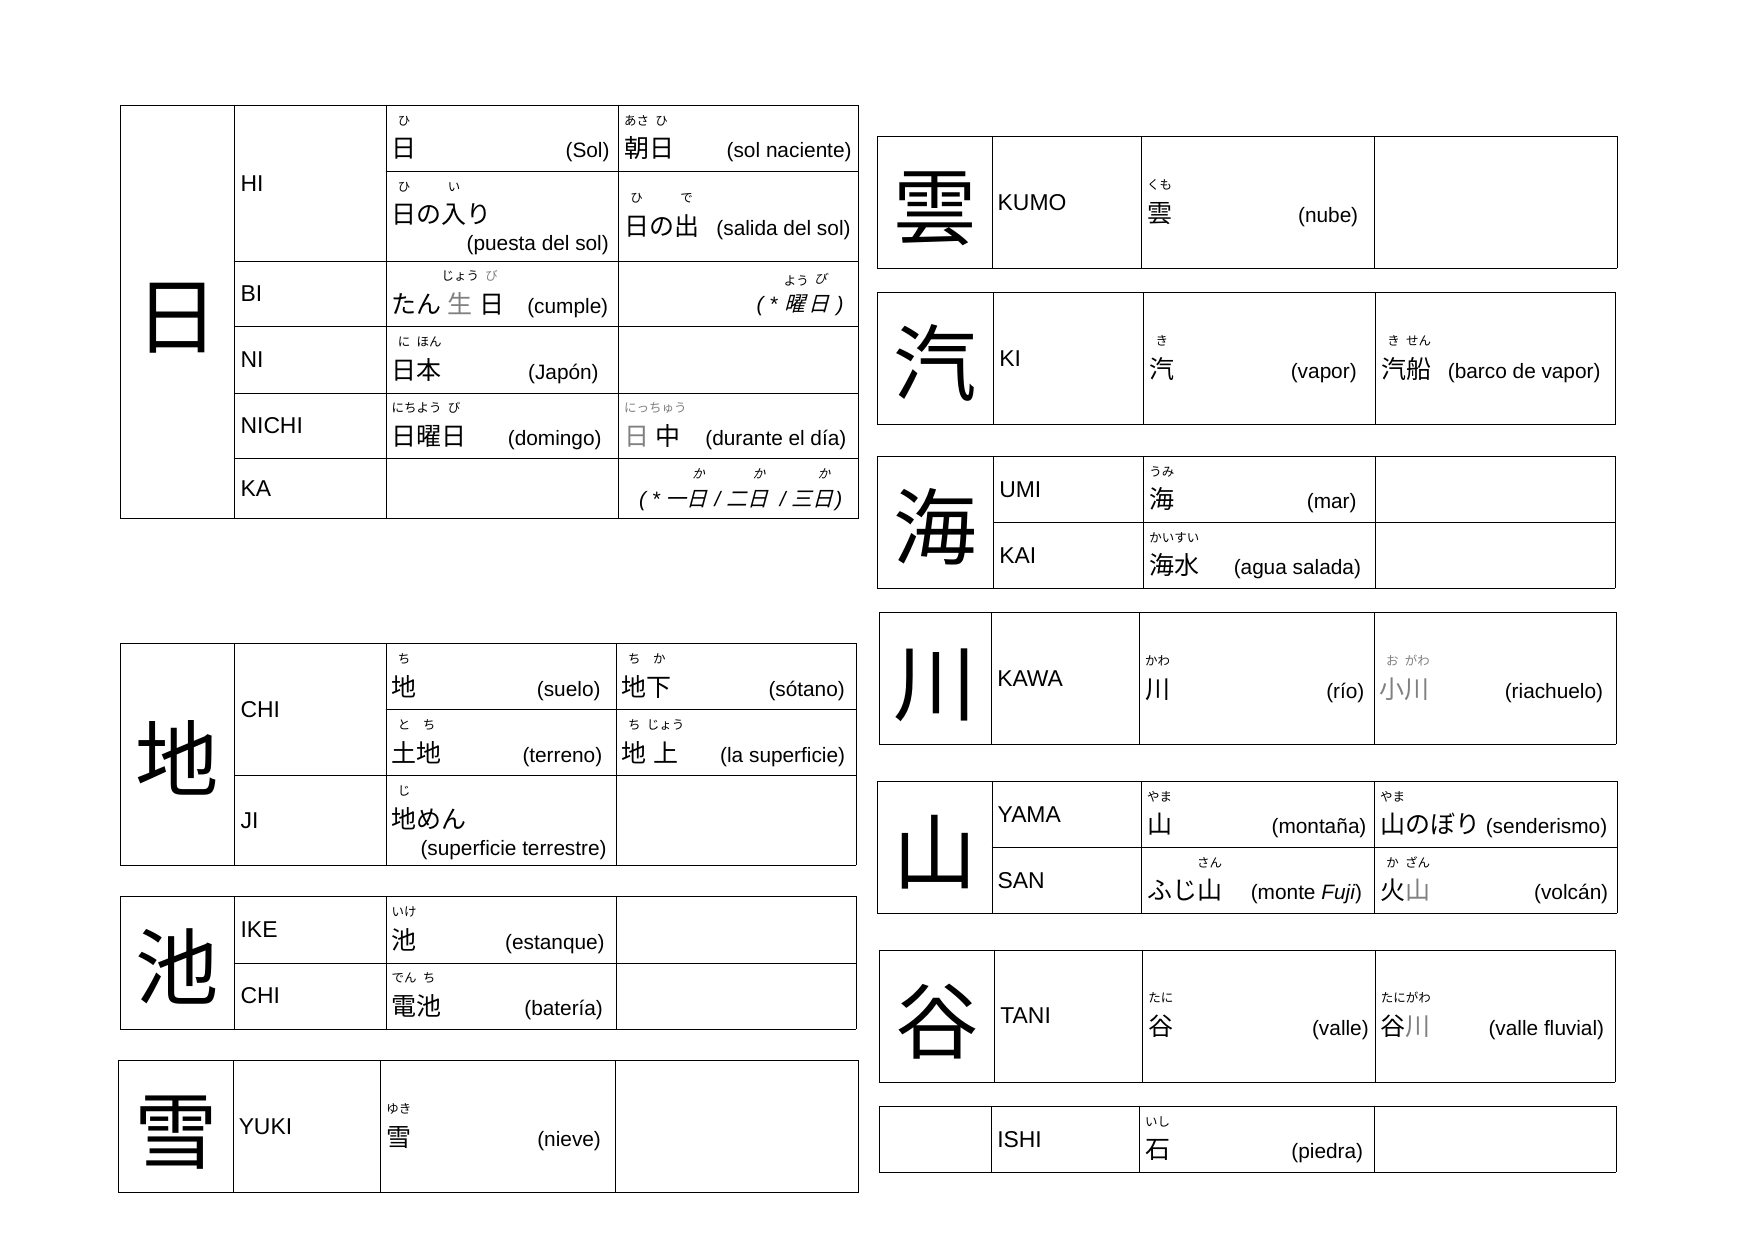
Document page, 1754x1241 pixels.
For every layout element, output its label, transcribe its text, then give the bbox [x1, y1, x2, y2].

table_header [1376, 457, 1615, 522]
table_cell ( * 曜よう日び ) [619, 262, 858, 326]
table_cell 土と地ち (terreno) [387, 710, 616, 775]
table_cell 日にち曜よう日び (domingo) [387, 394, 618, 458]
table_header [880, 1107, 991, 1172]
table_cell 日に本ほん (Japón) [387, 327, 618, 392]
table_header [617, 897, 856, 962]
table_header YAMA [993, 782, 1141, 847]
table_cell [617, 964, 856, 1029]
table_cell 日にっ中ちゅう (durante el día) [619, 394, 858, 458]
table_cell [387, 459, 618, 518]
table_cell 地じめん (superficie terrestre) [387, 776, 616, 865]
table_header 地 [121, 644, 234, 865]
table_cell KA [235, 459, 386, 518]
table_header 汽 [878, 293, 993, 424]
table_cell BI [235, 262, 386, 326]
table_header ISHI [992, 1107, 1139, 1172]
table_header TANI [995, 951, 1142, 1082]
table_header 川かわ (río) [1140, 613, 1374, 744]
table_header 谷 [880, 951, 994, 1082]
table_cell 海かい水すい (agua salada) [1144, 523, 1375, 588]
table_cell [1376, 523, 1615, 588]
table_cell ( * 一日か / 二日か / 三日か) [619, 459, 858, 518]
table_header [1375, 1107, 1616, 1172]
table_header 汽き船せん (barco de vapor) [1376, 293, 1615, 424]
table_header KUMO [993, 137, 1141, 268]
table_header UMI [994, 457, 1143, 522]
table_cell NICHI [235, 394, 386, 458]
table_header IKE [235, 897, 386, 962]
table_header 山 [878, 782, 992, 913]
table_header 雪 [119, 1061, 233, 1192]
table_cell [617, 776, 856, 865]
table_cell 火か山ざん (volcán) [1375, 848, 1617, 913]
table_header 谷たに (valle) [1143, 951, 1375, 1082]
table_header 谷たに川がわ (valle fluvial) [1376, 951, 1615, 1082]
table_cell たん生じょう日び (cumple) [387, 262, 618, 326]
table_cell 日ひの出で (salida del sol) [619, 172, 858, 261]
table_header 池 [121, 897, 234, 1029]
table_header 海 [878, 457, 993, 588]
table_header 山やまのぼり (senderismo) [1375, 782, 1617, 847]
table_header 地ち (suelo) [387, 644, 616, 709]
table_header YUKI [234, 1061, 380, 1192]
table_cell [619, 327, 858, 392]
table_header 小お川がわ (riachuelo) [1375, 613, 1616, 744]
table_header 石いし (piedra) [1140, 1107, 1374, 1172]
table_cell JI [235, 776, 386, 865]
table_cell 日ひの入いり (puesta del sol) [387, 172, 618, 261]
table_header 日ひ (Sol) [387, 106, 618, 171]
table_cell 地ち上じょう (la superficie) [617, 710, 856, 775]
table_header 池いけ (estanque) [387, 897, 616, 962]
table_cell CHI [235, 964, 386, 1029]
table_header 雲 [878, 137, 992, 268]
table_header 汽き (vapor) [1144, 293, 1375, 424]
table_header 地ち下か (sótano) [617, 644, 856, 709]
table_header 日 [121, 106, 234, 518]
table_header 雪ゆき (nieve) [381, 1061, 615, 1192]
table_header 朝あさ日ひ (sol naciente) [619, 106, 858, 171]
table_header KAWA [992, 613, 1139, 744]
table_header 海うみ (mar) [1144, 457, 1375, 522]
table_header 雲くも (nube) [1142, 137, 1374, 268]
table_cell NI [235, 327, 386, 392]
table_header CHI [235, 644, 386, 775]
table_header [1375, 137, 1617, 268]
table_cell KAI [994, 523, 1143, 588]
table_header 山やま (montaña) [1142, 782, 1374, 847]
table_header [616, 1061, 858, 1192]
table_cell ふじ山さん (monte Fuji) [1142, 848, 1374, 913]
table_header 川 [880, 613, 991, 744]
table_header HI [235, 106, 386, 261]
table_cell SAN [993, 848, 1141, 913]
table_cell 電でん池ち (batería) [387, 964, 616, 1029]
table_header KI [994, 293, 1143, 424]
